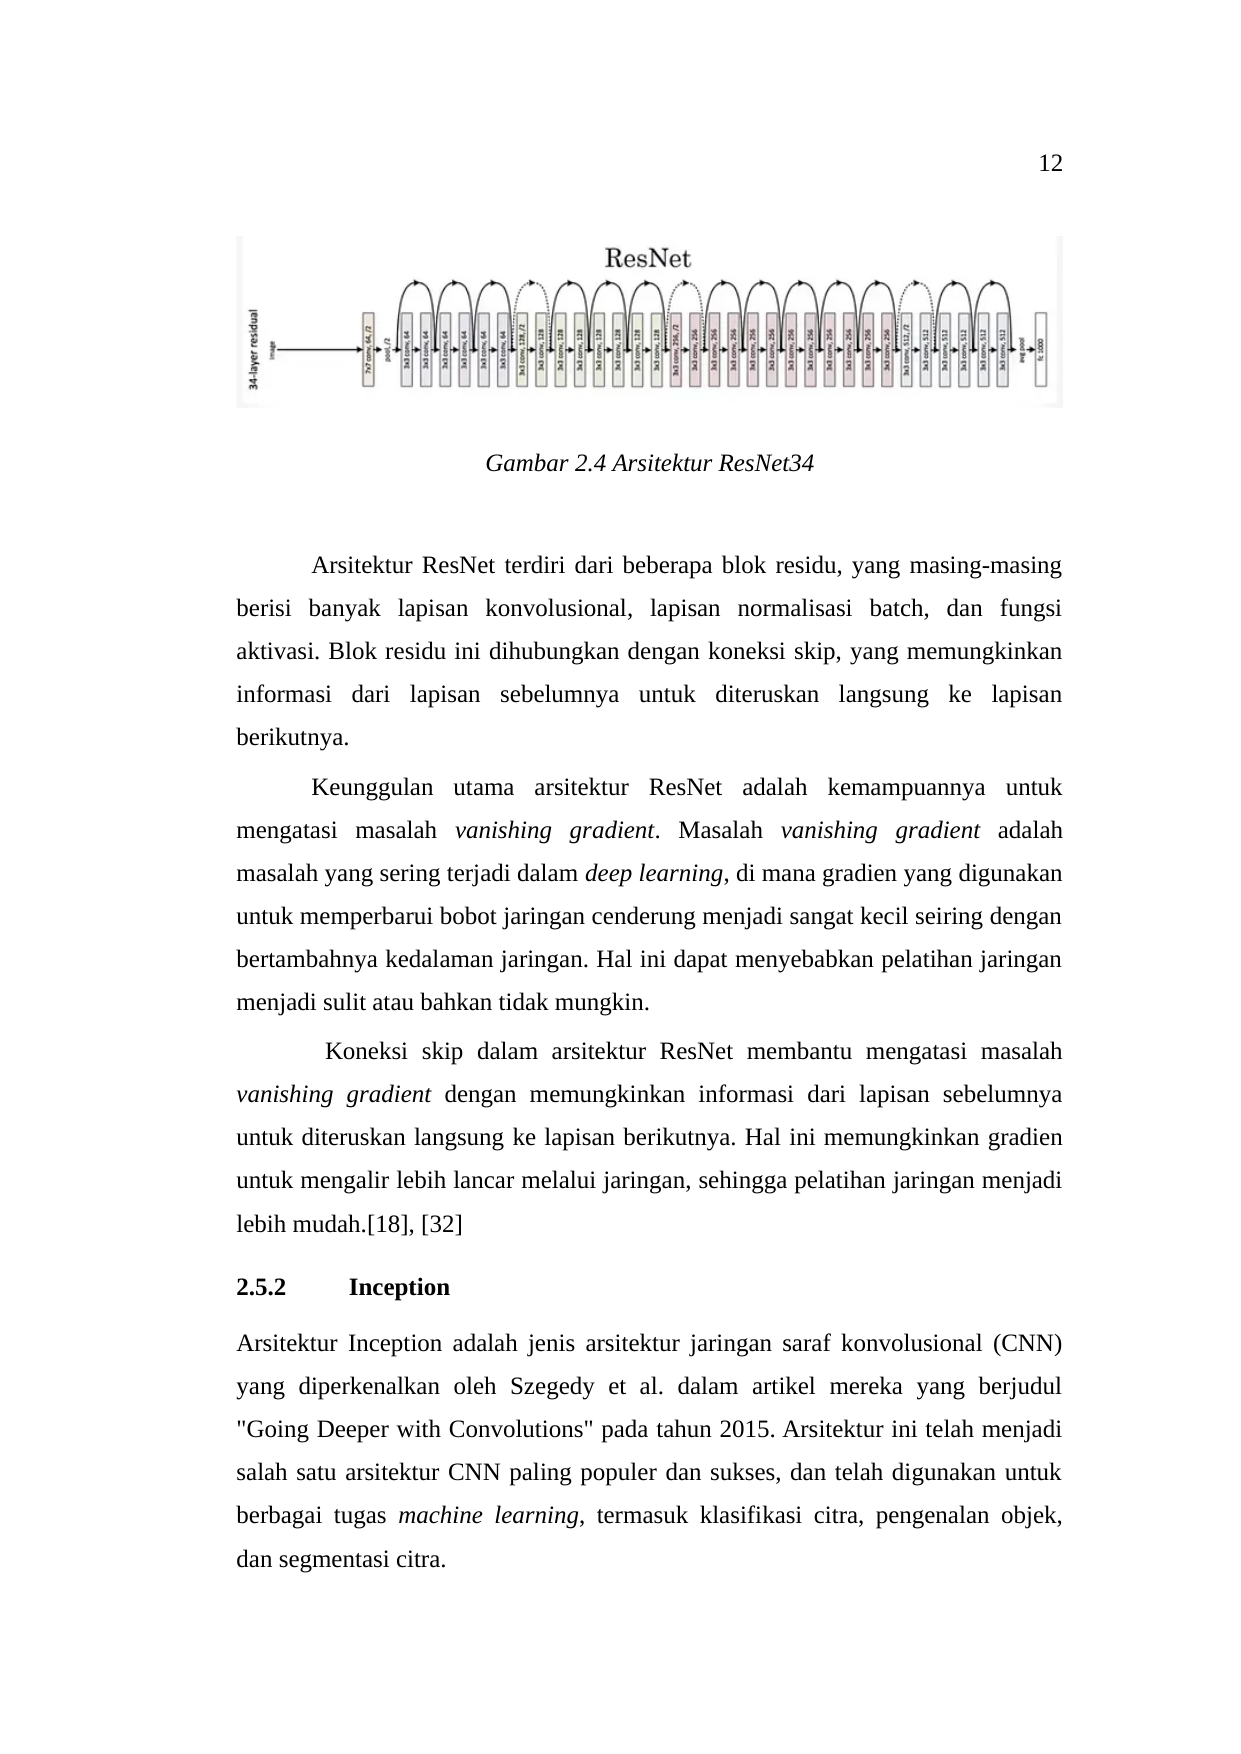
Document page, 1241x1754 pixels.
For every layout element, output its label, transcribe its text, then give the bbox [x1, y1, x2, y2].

picture [236, 236, 1063, 408]
text Arsitektur Inception adalah jenis arsitektur jaringan saraf konvolusional (CNN) yang diperkenalkan oleh Szegedy et al. dalam artikel mereka yang berjudul "Going Deeper with Convolutions" pada tahun 2015. Arsitektur ini telah menjadi salah satu arsitektur CNN paling populer dan sukses, dan telah digunakan untuk berbagai tugas machine learning, termasuk klasifikasi citra, pengenalan objek, dan segmentasi citra. [236, 1328, 1063, 1572]
text Keunggulan utama arsitektur ResNet adalah kemampuannya untuk mengatasi masalah vanishing gradient. Masalah vanishing gradient adalah masalah yang sering terjadi dalam deep learning, di mana gradien yang digunakan untuk memperbarui bobot jaringan cenderung menjadi sangat kecil seiring dengan bertambahnya kedalaman jaringan. Hal ini dapat menyebabkan pelatihan jaringan menjadi sulit atau bahkan tidak mungkin. [236, 772, 1063, 1016]
subtitle Inception [236, 1272, 1063, 1301]
text Arsitektur ResNet terdiri dari beberapa blok residu, yang masing-masing berisi banyak lapisan konvolusional, lapisan normalisasi batch, dan fungsi aktivasi. Blok residu ini dihubungkan dengan koneksi skip, yang memungkinkan informasi dari lapisan sebelumnya untuk diteruskan langsung ke lapisan berikutnya. [236, 550, 1063, 751]
text Gambar 2.4 Arsitektur ResNet34 [405, 448, 894, 477]
text Koneksi skip dalam arsitektur ResNet membantu mengatasi masalah vanishing gradient dengan memungkinkan informasi dari lapisan sebelumnya untuk diteruskan langsung ke lapisan berikutnya. Hal ini memungkinkan gradien untuk mengalir lebih lancar melalui jaringan, sehingga pelatihan jaringan menjadi lebih mudah.[18], [32] [236, 1036, 1063, 1237]
